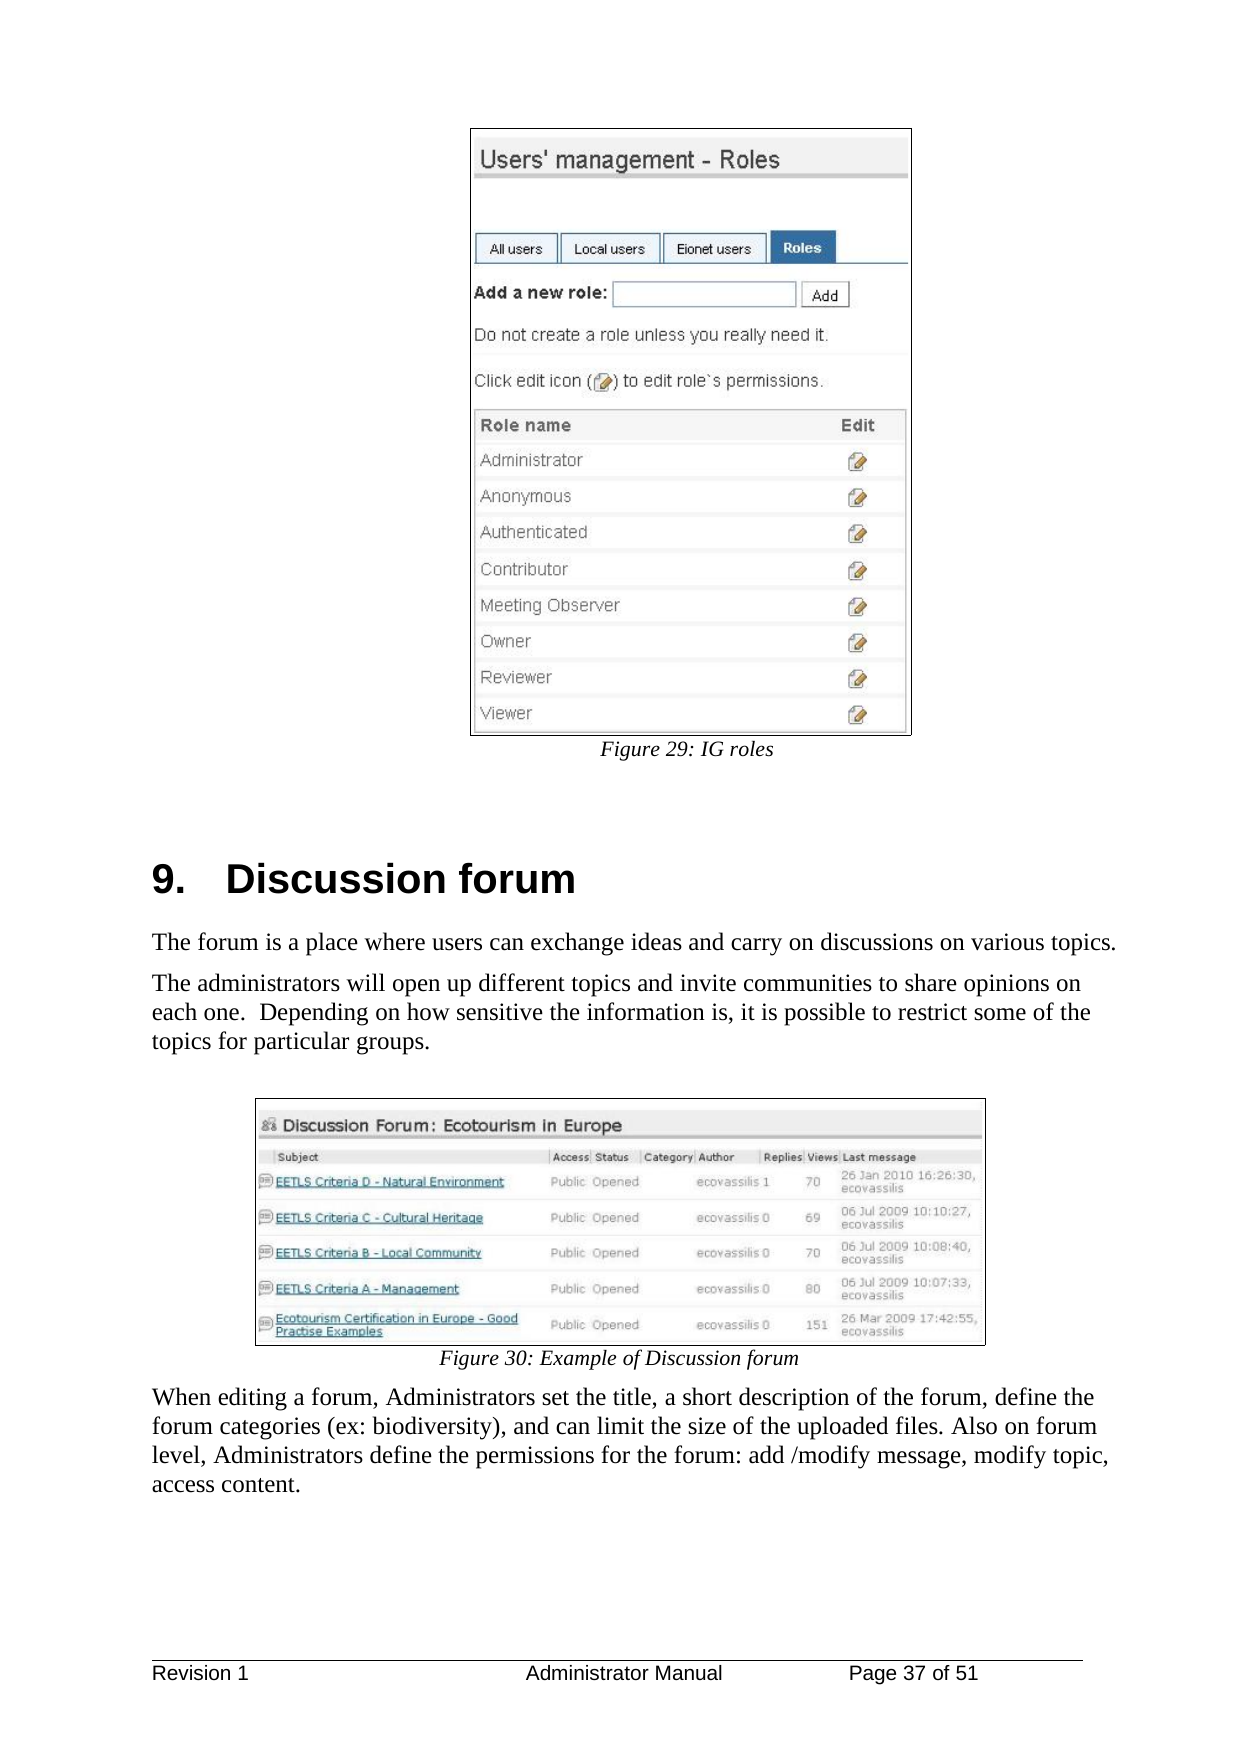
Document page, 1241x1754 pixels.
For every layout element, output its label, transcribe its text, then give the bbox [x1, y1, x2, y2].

text The administrators will open up different topics and invite communities to share opinions on each one. Depending on how sensitive the information is, it is possible to restrict some of the topics for particular groups. [152, 968, 1120, 1055]
subtitle Discussion forum [151, 854, 1120, 902]
text [256, 1099, 985, 1345]
text Figure 30: Example of Discussion forum [255, 1346, 985, 1371]
text The forum is a place where users can exchange ideas and carry on discussions on various topics. [152, 927, 1120, 956]
text When editing a forum, Administrators set the title, a short description of the forum, define the forum categories (ex: biodiversity), and can limit the size of the uploaded files. Also on forum level, Administrators define the permissions for the forum: add /modify message, modify topic, access content. [152, 1067, 1120, 1498]
picture [473, 131, 909, 733]
text Figure 29: IG roles [297, 125, 1084, 761]
picture [258, 1101, 983, 1342]
